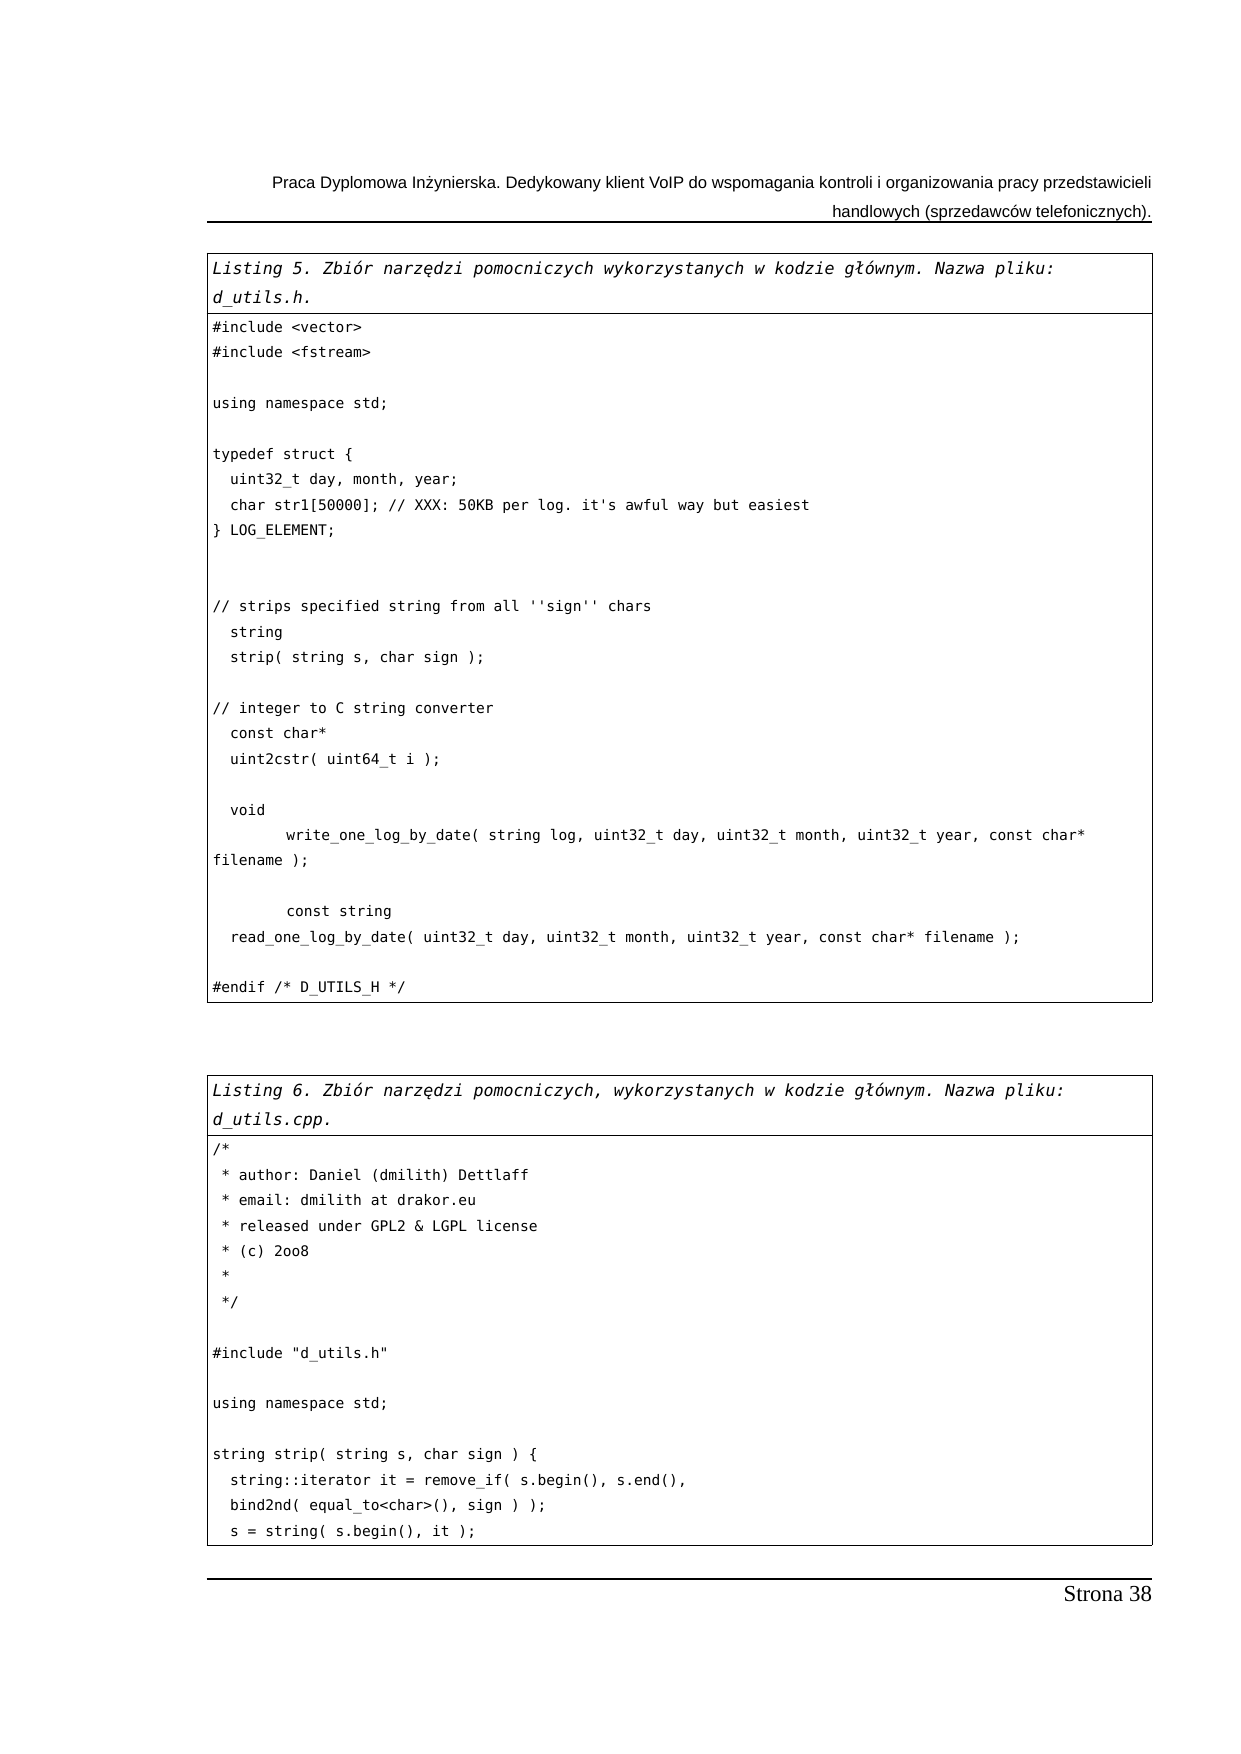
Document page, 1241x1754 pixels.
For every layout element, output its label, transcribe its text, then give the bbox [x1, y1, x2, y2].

table_header Listing 5. Zbiór narzędzi pomocniczych wykorzystanych w kodzie głównym. Nazwa pliku: d_utils.h. [208, 254, 1152, 313]
table_cell /* * author: Daniel (dmilith) Dettlaff * email: dmilith at drakor.eu * released under GPL2 & LGPL license * (c) 2oo8 * */ #include "d_utils.h" using namespace std; string strip( string s, char sign ) { string::iterator it = remove_if( s.begin(), s.end(), bind2nd( equal_to<char>(), sign ) ); s = string( s.begin(), it ); [208, 1136, 1152, 1545]
table_header Listing 6. Zbiór narzędzi pomocniczych, wykorzystanych w kodzie głównym. Nazwa pliku: d_utils.cpp. [208, 1076, 1152, 1135]
table_cell #include <vector> #include <fstream> using namespace std; typedef struct { uint32_t day, month, year; char str1[50000]; // XXX: 50KB per log. it's awful way but easiest } LOG_ELEMENT; // strips specified string from all ''sign'' chars string strip( string s, char sign ); // integer to C string converter const char* uint2cstr( uint64_t i ); void write_one_log_by_date( string log, uint32_t day, uint32_t month, uint32_t year, const char* filename ); const string read_one_log_by_date( uint32_t day, uint32_t month, uint32_t year, const char* filename ); #endif /* D_UTILS_H */ [208, 314, 1152, 1002]
